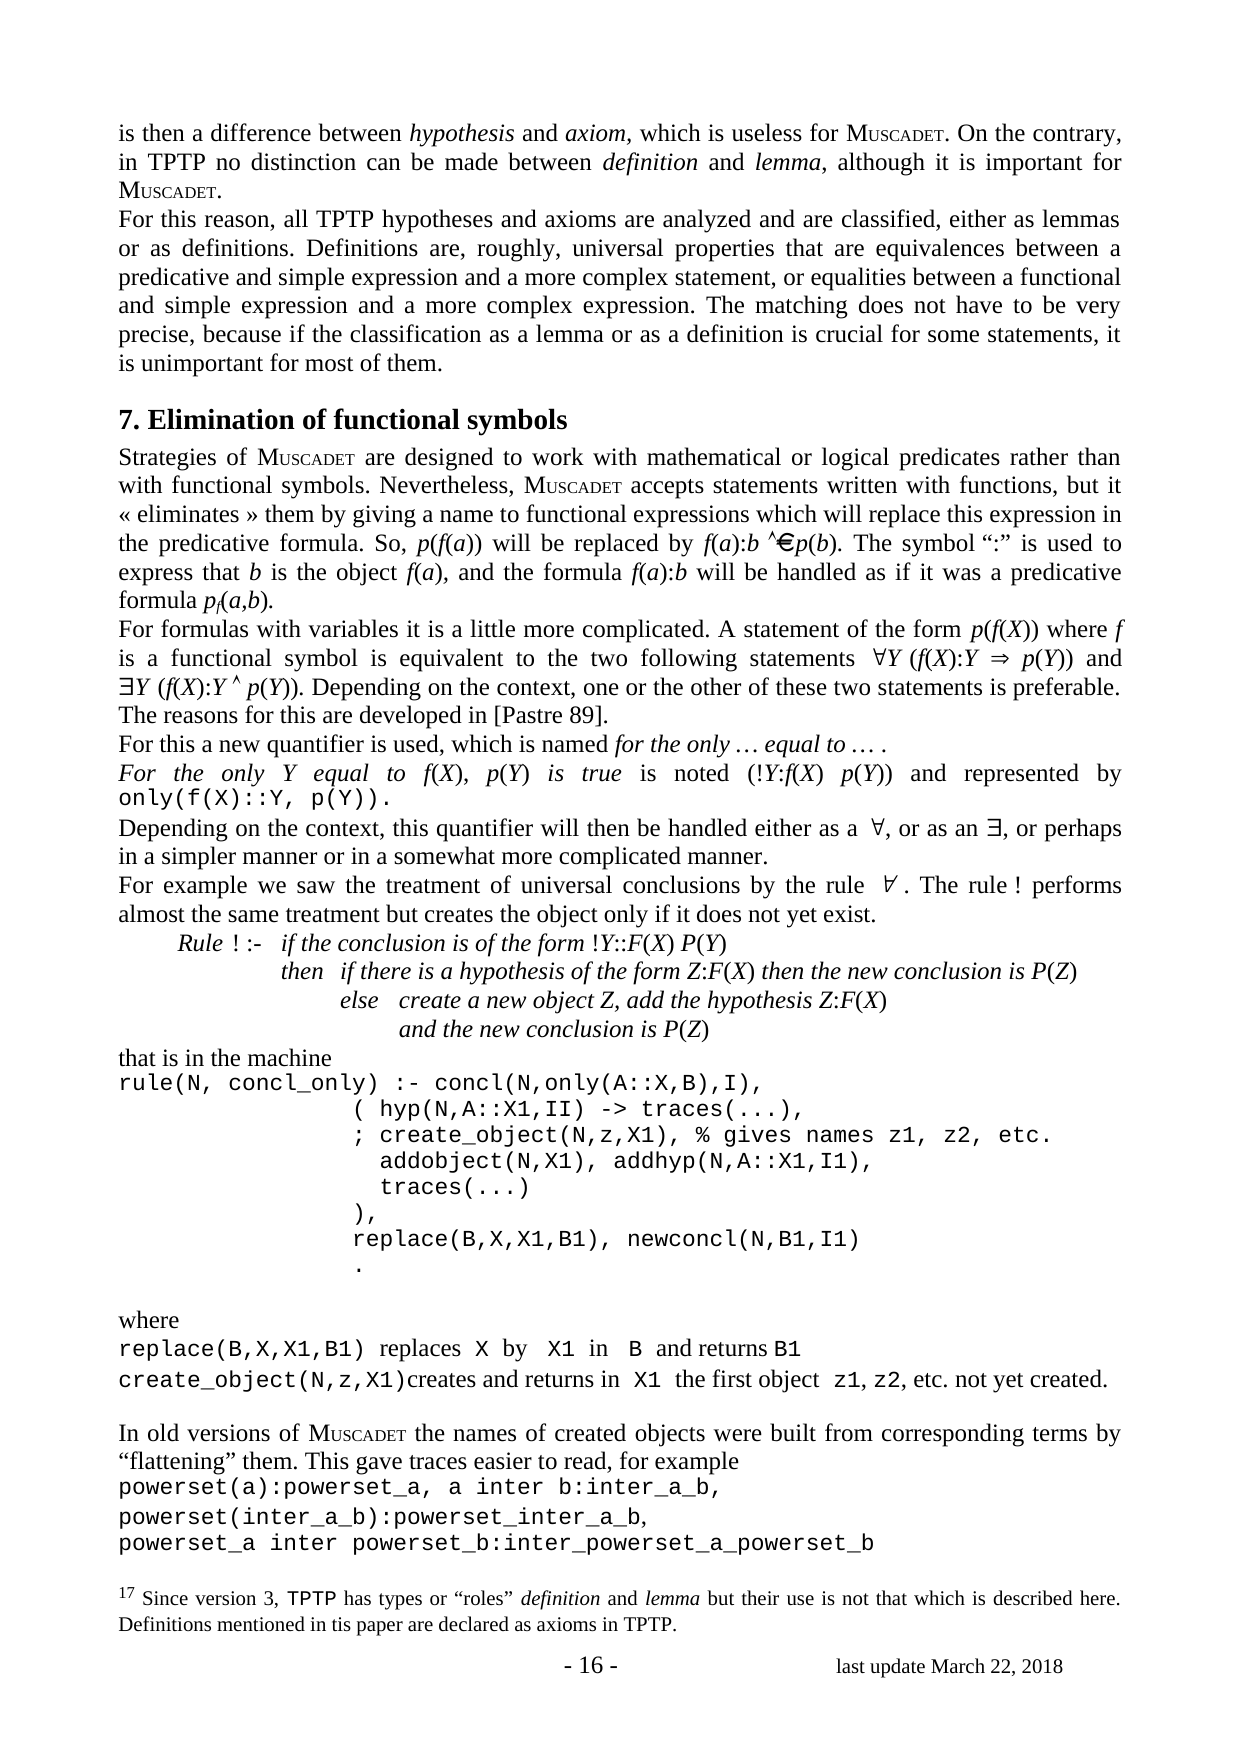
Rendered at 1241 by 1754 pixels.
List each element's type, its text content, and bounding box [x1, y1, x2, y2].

text Since version 3, TPTP has types or “roles” definition and lemma but their use is not that which is described here. Definitions mentioned in tis paper are declared as axioms in TPTP. [118, 1583, 1122, 1636]
text create_object(N,z,X1)creates and returns in X1 the first object z1, z2, etc. not yet created. [118, 1364, 1122, 1394]
text Depending on the context, this quantifier will then be handled either as a , or as an , or perhaps in a simpler manner or in a somewhat more complicated manner. [118, 813, 1122, 870]
text rule(N, concl_only) :- concl(N,only(A::X,B),I), [118, 1071, 1122, 1097]
text powerset(inter_a_b):powerset_inter_a_b, [118, 1501, 1122, 1531]
text else create a new object Z, add the hypothesis Z:F(X) [177, 985, 1122, 1014]
text replace(B,X,X1,B1), newconcl(N,B1,I1) [118, 1227, 1122, 1253]
text and the new conclusion is P(Z) [177, 1014, 1122, 1043]
subtitle 7. Elimination of functional symbols [118, 402, 1122, 435]
text Strategies of Muscadet are designed to work with mathematical or logical predicates rather than with functional symbols. Nevertheless, Muscadet accepts statements written with functions, but it « eliminates » them by giving a name to functional expressions which will replace this expression in the predicative formula. So, p(f(a)) will be replaced by f(a):b  p(b). The symbol “:” is used to express that b is the object f(a), and the formula f(a):b will be handled as if it was a predicative formula pf(a,b). [118, 442, 1122, 614]
text then if there is a hypothesis of the form Z:F(X) then the new conclusion is P(Z) [177, 956, 1122, 985]
text In old versions of Muscadet the names of created objects were built from corresponding terms by “flattening” them. This gave traces easier to read, for example [118, 1418, 1122, 1475]
text Rule ! :- if the conclusion is of the form !Y::F(X) P(Y) [177, 928, 1122, 956]
text For the only Y equal to f(X), p(Y) is true is noted (!Y:f(X) p(Y)) and represented by only(f(X)::Y, p(Y)). [118, 758, 1122, 813]
text ( hyp(N,A::X1,II) -> traces(...), [118, 1097, 1122, 1123]
text replace(B,X,X1,B1) replaces X by X1 in B and returns B1 [118, 1333, 1122, 1364]
text traces(...) [118, 1175, 1122, 1201]
text For example we saw the treatment of universal conclusions by the rule  . The rule ! performs almost the same treatment but creates the object only if it does not yet exist. [118, 870, 1122, 928]
text For this reason, all TPTP hypotheses and axioms are analyzed and are classified, either as lemmas or as definitions. Definitions are, roughly, universal properties that are equivalences between a predicative and simple expression and a more complex statement, or equalities between a functional and simple expression and a more complex expression. The matching does not have to be very precise, because if the classification as a lemma or as a definition is crucial for some statements, it is unimportant for most of them. [118, 204, 1122, 377]
text ; create_object(N,z,X1), % gives names z1, z2, etc. [118, 1123, 1122, 1149]
text powerset_a inter powerset_b:inter_powerset_a_powerset_b [118, 1531, 1122, 1557]
text For this a new quantifier is used, which is named for the only … equal to … . [118, 729, 1122, 758]
text where [118, 1305, 1122, 1333]
text ), [118, 1201, 1122, 1227]
text . [118, 1253, 1122, 1279]
text addobject(N,X1), addhyp(N,A::X1,I1), [118, 1149, 1122, 1175]
text that is in the machine [118, 1043, 1122, 1071]
text powerset(a):powerset_a, a inter b:inter_a_b, [118, 1475, 1122, 1501]
text For formulas with variables it is a little more complicated. A statement of the form p(f(X)) where f is a functional symbol is equivalent to the two following statements Y (f(X):Y  p(Y)) and Y (f(X):Y  p(Y)). Depending on the context, one or the other of these two statements is preferable. The reasons for this are developed in [Pastre 89]. [118, 614, 1122, 729]
text is then a difference between hypothesis and axiom, which is useless for Muscadet. On the contrary, in TPTP no distinction can be made between definition and lemma, although it is important for Muscadet. [118, 118, 1122, 204]
